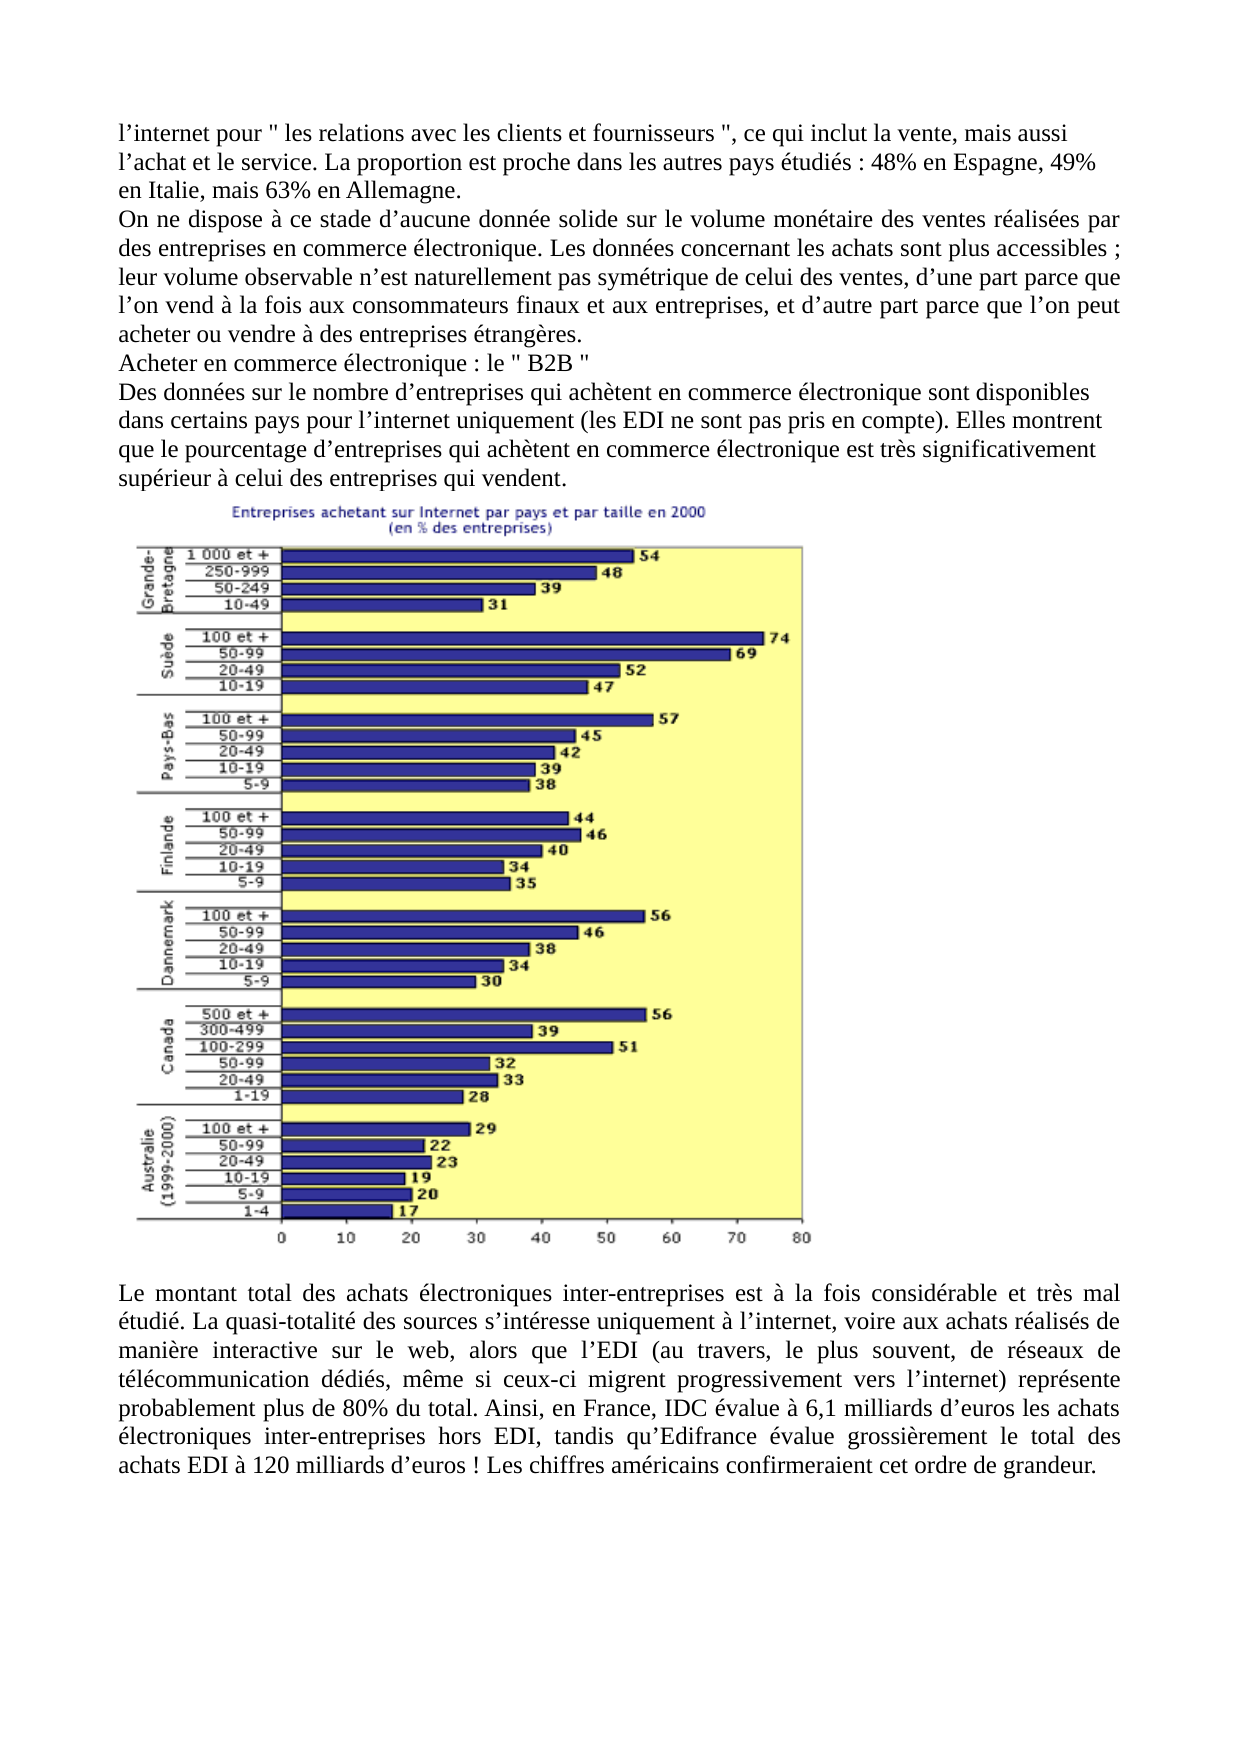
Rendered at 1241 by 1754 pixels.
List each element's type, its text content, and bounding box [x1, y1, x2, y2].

text On ne dispose à ce stade d’aucune donnée solide sur le volume monétaire des ventes réalisées par des entreprises en commerce électronique. Les données concernant les achats sont plus accessibles ; leur volume observable n’est naturellement pas symétrique de celui des ventes, d’une part parce que l’on vend à la fois aux consommateurs finaux et aux entreprises, et d’autre part parce que l’on peut acheter ou vendre à des entreprises étrangères. [118, 204, 1122, 348]
text l’internet pour " les relations avec les clients et fournisseurs ", ce qui inclut la vente, mais aussi l’achat et le service. La proportion est proche dans les autres pays étudiés : 48% en Espagne, 49% en Italie, mais 63% en Allemagne. [118, 118, 1122, 204]
text Acheter en commerce électronique : le " B2B " [118, 348, 1122, 377]
text Des données sur le nombre d’entreprises qui achètent en commerce électronique sont disponibles dans certains pays pour l’internet uniquement (les EDI ne sont pas pris en compte). Elles montrent que le pourcentage d’entreprises qui achètent en commerce électronique est très significativement supérieur à celui des entreprises qui vendent. [118, 377, 1122, 492]
text Le montant total des achats électroniques inter-entreprises est à la fois considérable et très mal étudié. La quasi-totalité des sources s’intéresse uniquement à l’internet, voire aux achats réalisés de manière interactive sur le web, alors que l’EDI (au travers, le plus souvent, de réseaux de télécommunication dédiés, même si ceux-ci migrent progressivement vers l’internet) représente probablement plus de 80% du total. Ainsi, en France, IDC évalue à 6,1 milliards d’euros les achats électroniques inter-entreprises hors EDI, tandis qu’Edifrance évalue grossièrement le total des achats EDI à 120 milliards d’euros ! Les chiffres américains confirmeraient cet ordre de grandeur. [118, 1278, 1122, 1479]
